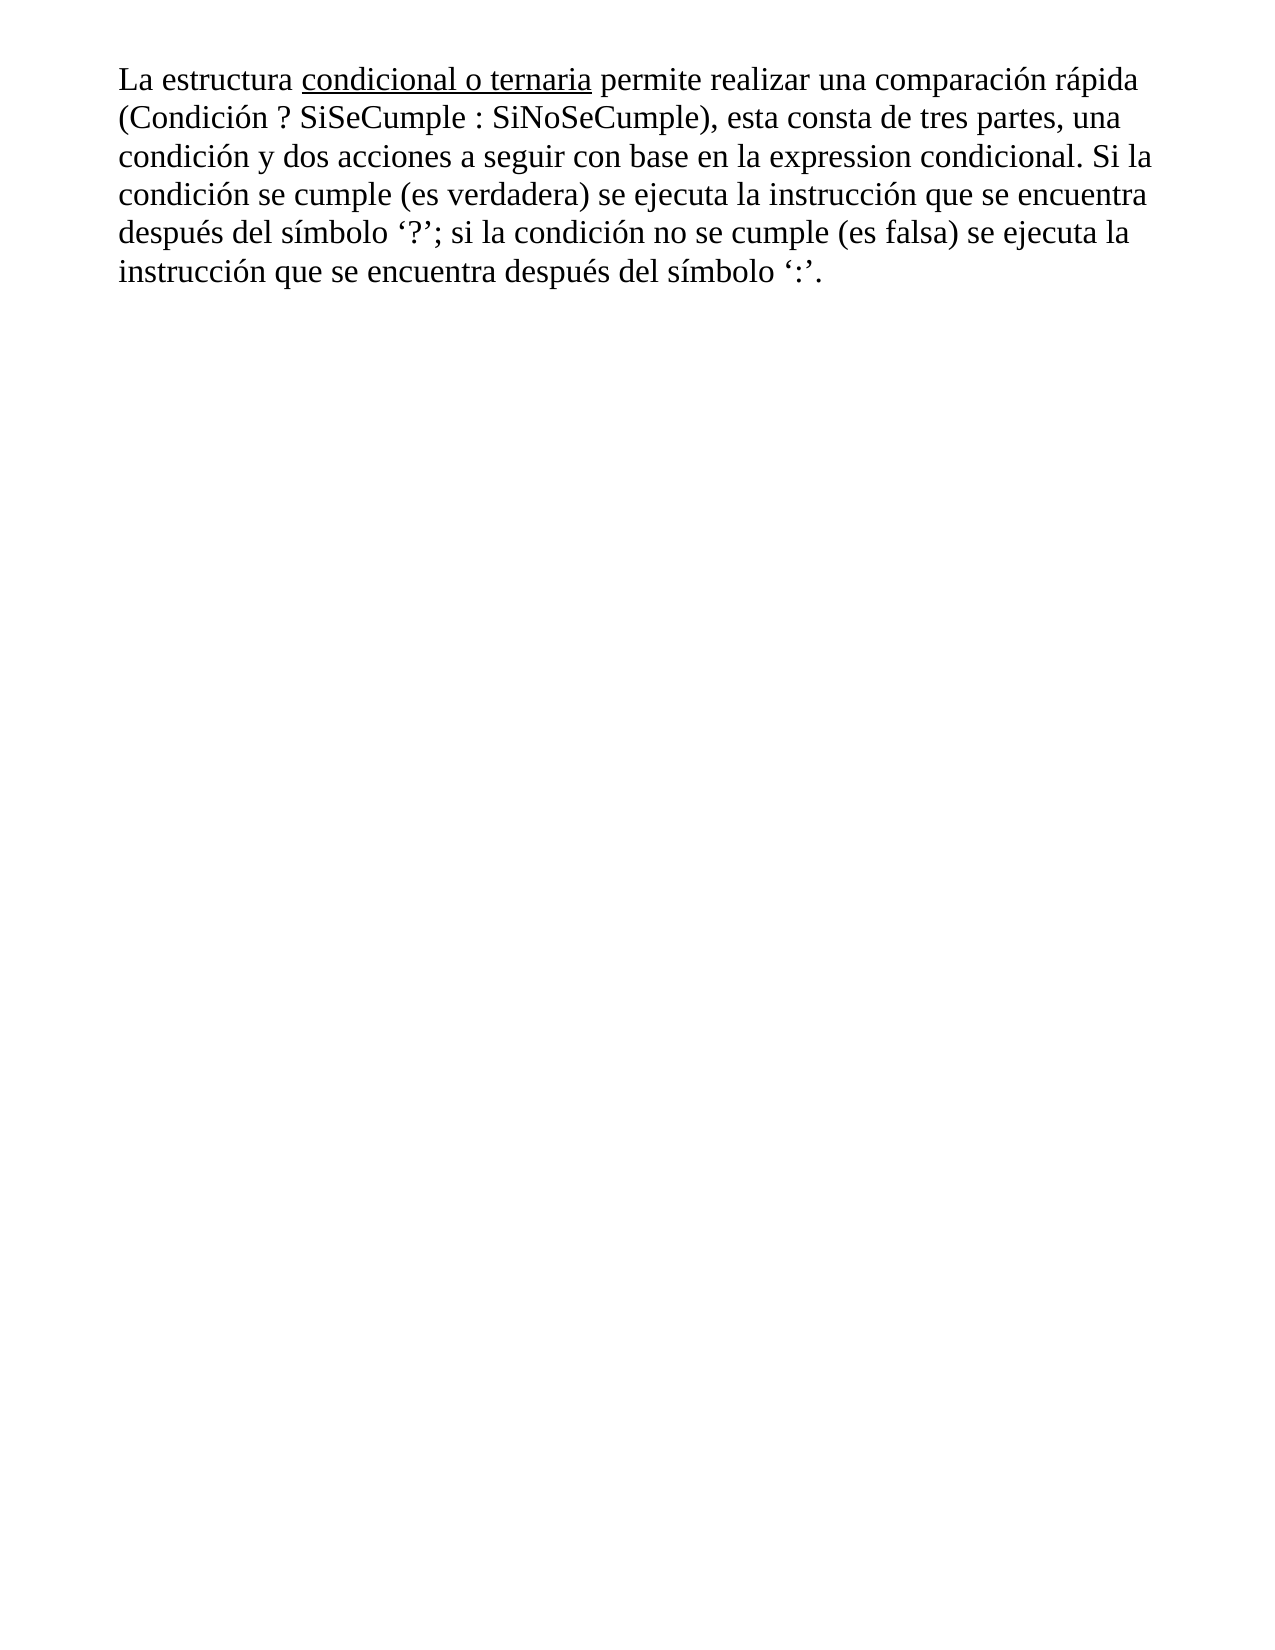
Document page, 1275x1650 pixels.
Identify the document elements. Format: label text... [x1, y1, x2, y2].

text instrucción que se encuentra después del símbolo ‘:’. [118, 251, 1205, 289]
text La estructura condicional o ternaria permite realizar una comparación rápida (Condición ? SiSeCumple : SiNoSeCumple), esta consta de tres partes, una condición y dos acciones a seguir con base en la expression condicional. Si la condición se cumple (es verdadera) se ejecuta la instrucción que se encuentra después del símbolo ‘?’; si la condición no se cumple (es falsa) se ejecuta la [118, 59, 1205, 251]
